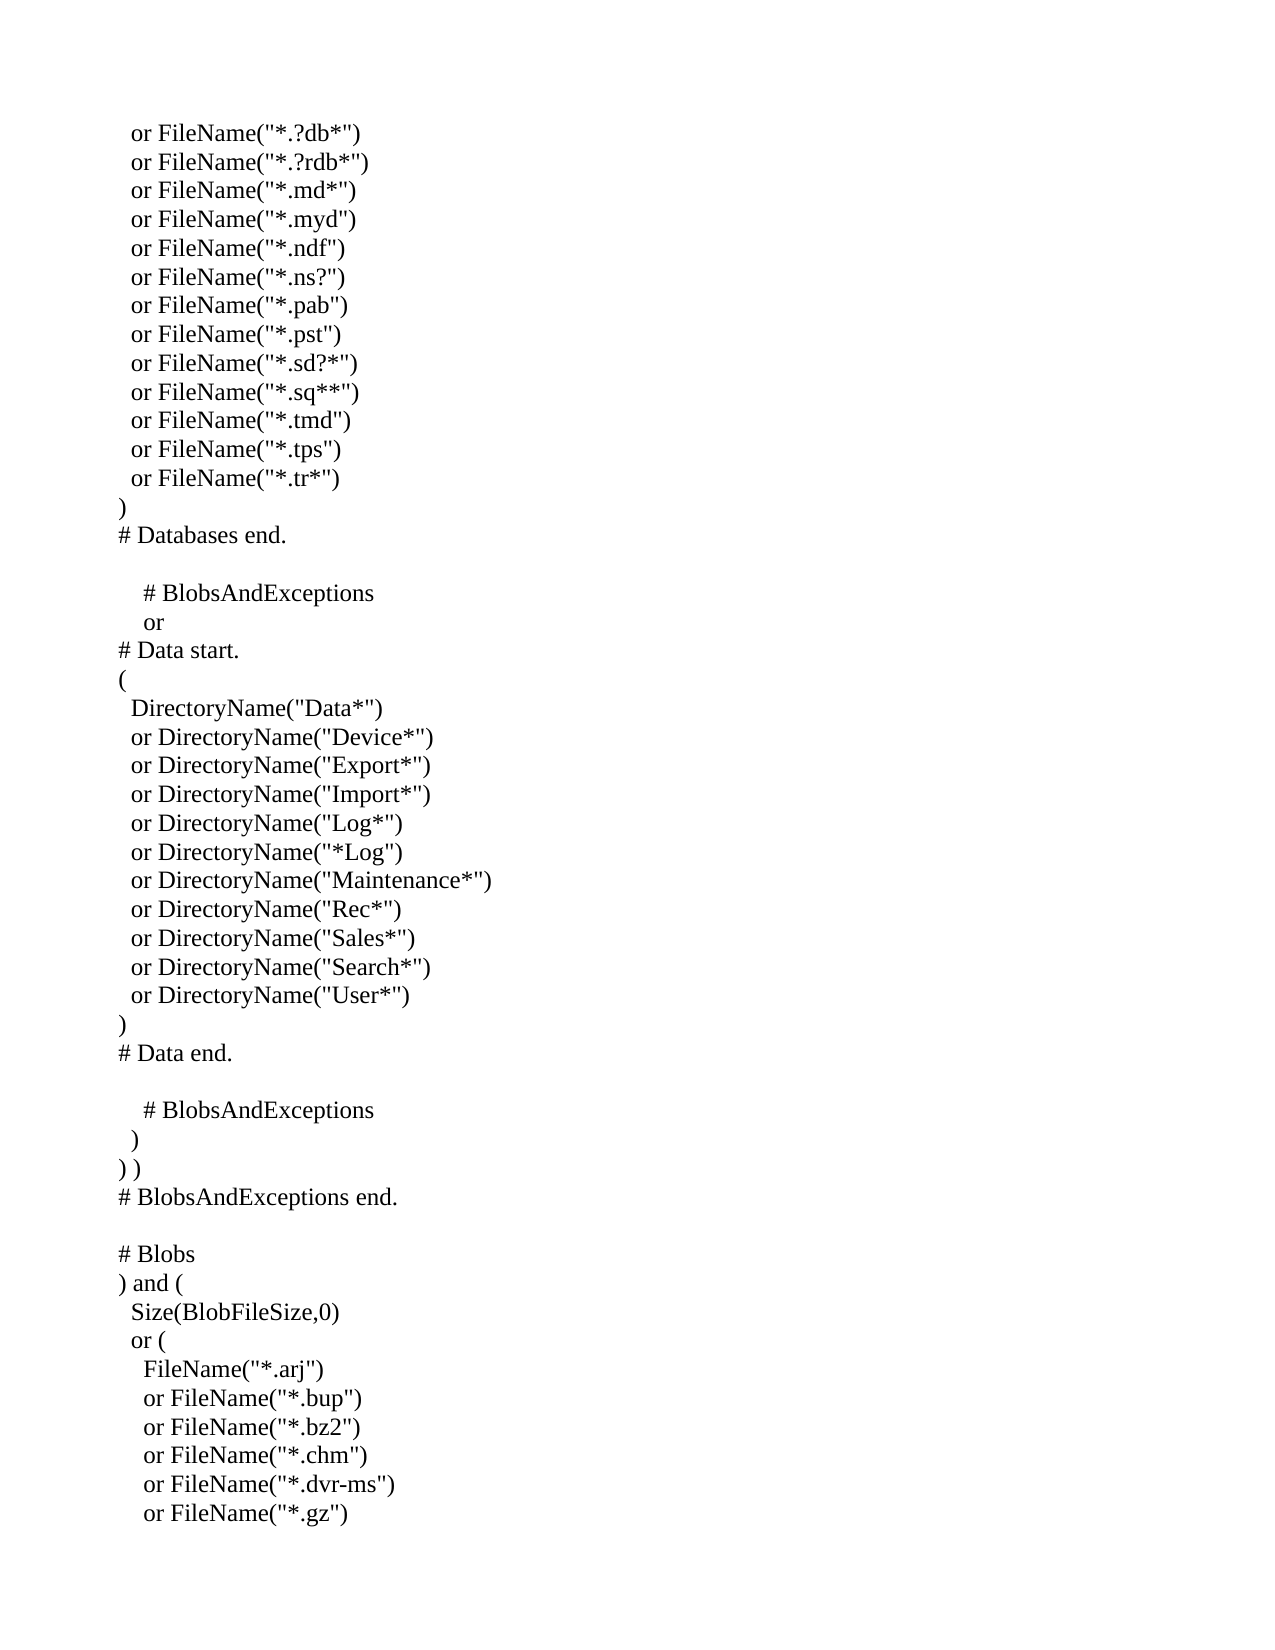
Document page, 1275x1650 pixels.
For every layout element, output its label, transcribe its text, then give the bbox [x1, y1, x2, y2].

text # Data end. [118, 1038, 1157, 1067]
text or DirectoryName("*Log") [118, 837, 1157, 866]
text Size(BlobFileSize,0) [118, 1297, 1157, 1326]
text # Data start. [118, 636, 1157, 664]
text or FileName("*.md*") [118, 176, 1157, 204]
text ) and ( [118, 1268, 1157, 1297]
text ) [118, 1124, 1157, 1153]
text or FileName("*.tps") [118, 434, 1157, 463]
text or DirectoryName("Export*") [118, 751, 1157, 779]
text or FileName("*.ndf") [118, 233, 1157, 262]
text ) [118, 492, 1157, 521]
text or FileName("*.bz2") [118, 1412, 1157, 1441]
text or FileName("*.?rdb*") [118, 147, 1157, 176]
text or FileName("*.sd?*") [118, 348, 1157, 377]
text DirectoryName("Data*") [118, 693, 1157, 722]
text or DirectoryName("Search*") [118, 952, 1157, 981]
text or FileName("*.dvr-ms") [118, 1469, 1157, 1498]
text ( [118, 664, 1157, 693]
text FileName("*.arj") [118, 1354, 1157, 1383]
text ) ) [118, 1153, 1157, 1182]
text or FileName("*.?db*") [118, 118, 1157, 147]
text or FileName("*.tmd") [118, 406, 1157, 434]
text or DirectoryName("User*") [118, 981, 1157, 1009]
text or FileName("*.pab") [118, 291, 1157, 319]
text or FileName("*.bup") [118, 1383, 1157, 1412]
text or [118, 607, 1157, 636]
text or DirectoryName("Device*") [118, 722, 1157, 751]
text or DirectoryName("Maintenance*") [118, 866, 1157, 894]
text or DirectoryName("Rec*") [118, 894, 1157, 923]
text # BlobsAndExceptions [118, 578, 1157, 607]
text or ( [118, 1326, 1157, 1354]
text or FileName("*.sq**") [118, 377, 1157, 406]
text ) [118, 1009, 1157, 1038]
text # Databases end. [118, 521, 1157, 549]
text # Blobs [118, 1239, 1157, 1268]
text or FileName("*.gz") [118, 1498, 1157, 1527]
text or FileName("*.pst") [118, 319, 1157, 348]
text or DirectoryName("Sales*") [118, 923, 1157, 952]
text or DirectoryName("Import*") [118, 779, 1157, 808]
text # BlobsAndExceptions end. [118, 1182, 1157, 1211]
text or FileName("*.myd") [118, 204, 1157, 233]
text or DirectoryName("Log*") [118, 808, 1157, 837]
text or FileName("*.chm") [118, 1441, 1157, 1469]
text or FileName("*.tr*") [118, 463, 1157, 492]
text # BlobsAndExceptions [118, 1096, 1157, 1124]
text or FileName("*.ns?") [118, 262, 1157, 291]
